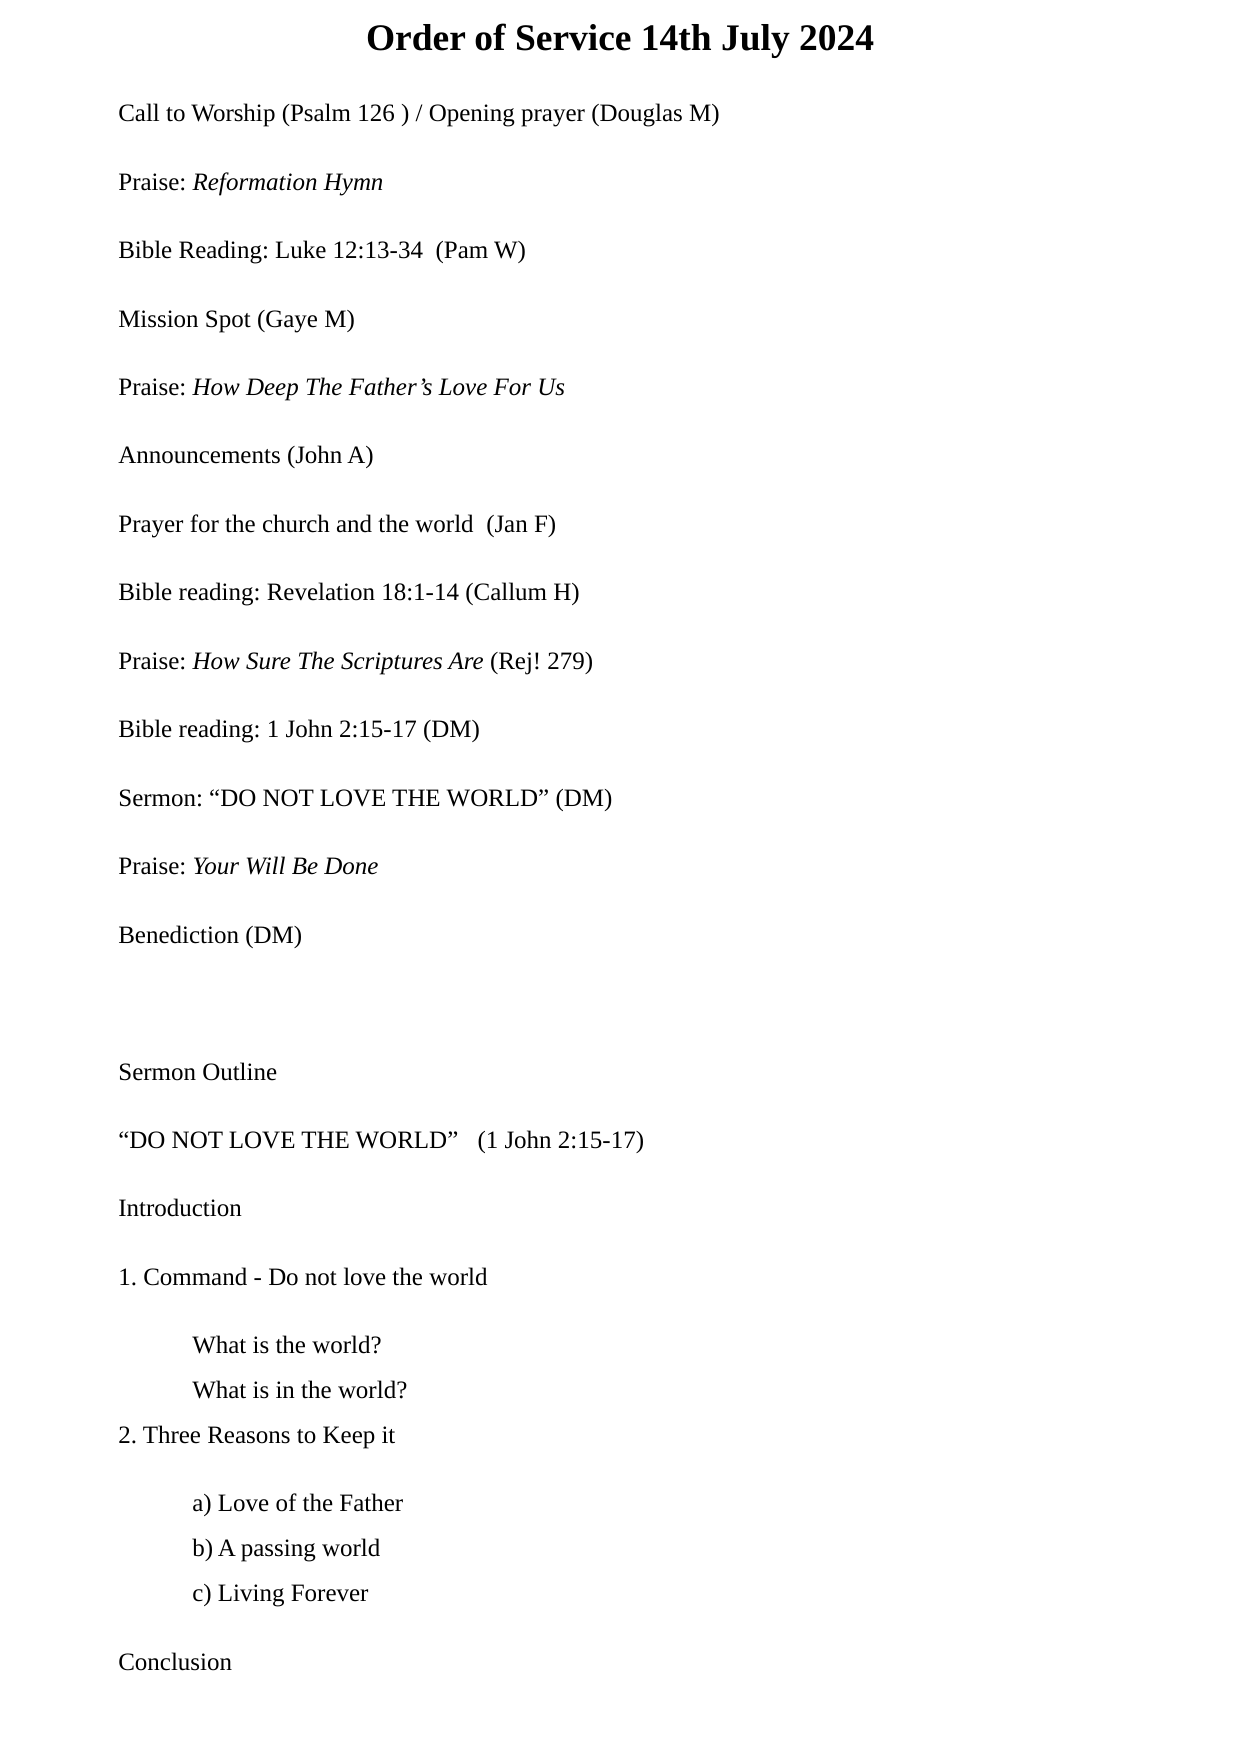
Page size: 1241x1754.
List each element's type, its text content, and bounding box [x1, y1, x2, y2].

text Bible reading: Revelation 18:1-14 (Callum H) [118, 577, 1122, 606]
text a) Love of the Father [118, 1488, 1122, 1517]
text Praise: How Deep The Father’s Love For Us [118, 372, 1122, 401]
text Conclusion [118, 1647, 1122, 1676]
text What is in the world? [118, 1375, 1122, 1404]
text Praise: Reformation Hymn [118, 167, 1122, 196]
text What is the world? [118, 1330, 1122, 1359]
text “DO NOT LOVE THE WORLD” (1 John 2:15-17) [118, 1125, 1122, 1154]
text Praise: Your Will Be Done [118, 851, 1122, 880]
text Bible Reading: Luke 12:13-34 (Pam W) [118, 235, 1122, 264]
text Call to Worship (Psalm 126 ) / Opening prayer (Douglas M) [118, 98, 1122, 127]
text 2. Three Reasons to Keep it [118, 1420, 1122, 1449]
text b) A passing world [118, 1533, 1122, 1562]
text Sermon Outline [118, 1057, 1122, 1085]
text Bible reading: 1 John 2:15-17 (DM) [118, 714, 1122, 743]
text Praise: How Sure The Scriptures Are (Rej! 279) [118, 646, 1122, 675]
text 1. Command - Do not love the world [118, 1262, 1122, 1291]
text Benediction (DM) [118, 920, 1122, 948]
text Sermon: “DO NOT LOVE THE WORLD” (DM) [118, 783, 1122, 812]
text Announcements (John A) [118, 441, 1122, 469]
text Introduction [118, 1193, 1122, 1222]
text c) Living Forever [118, 1578, 1122, 1607]
text Mission Spot (Gaye M) [118, 304, 1122, 332]
text Prayer for the church and the world (Jan F) [118, 509, 1122, 538]
